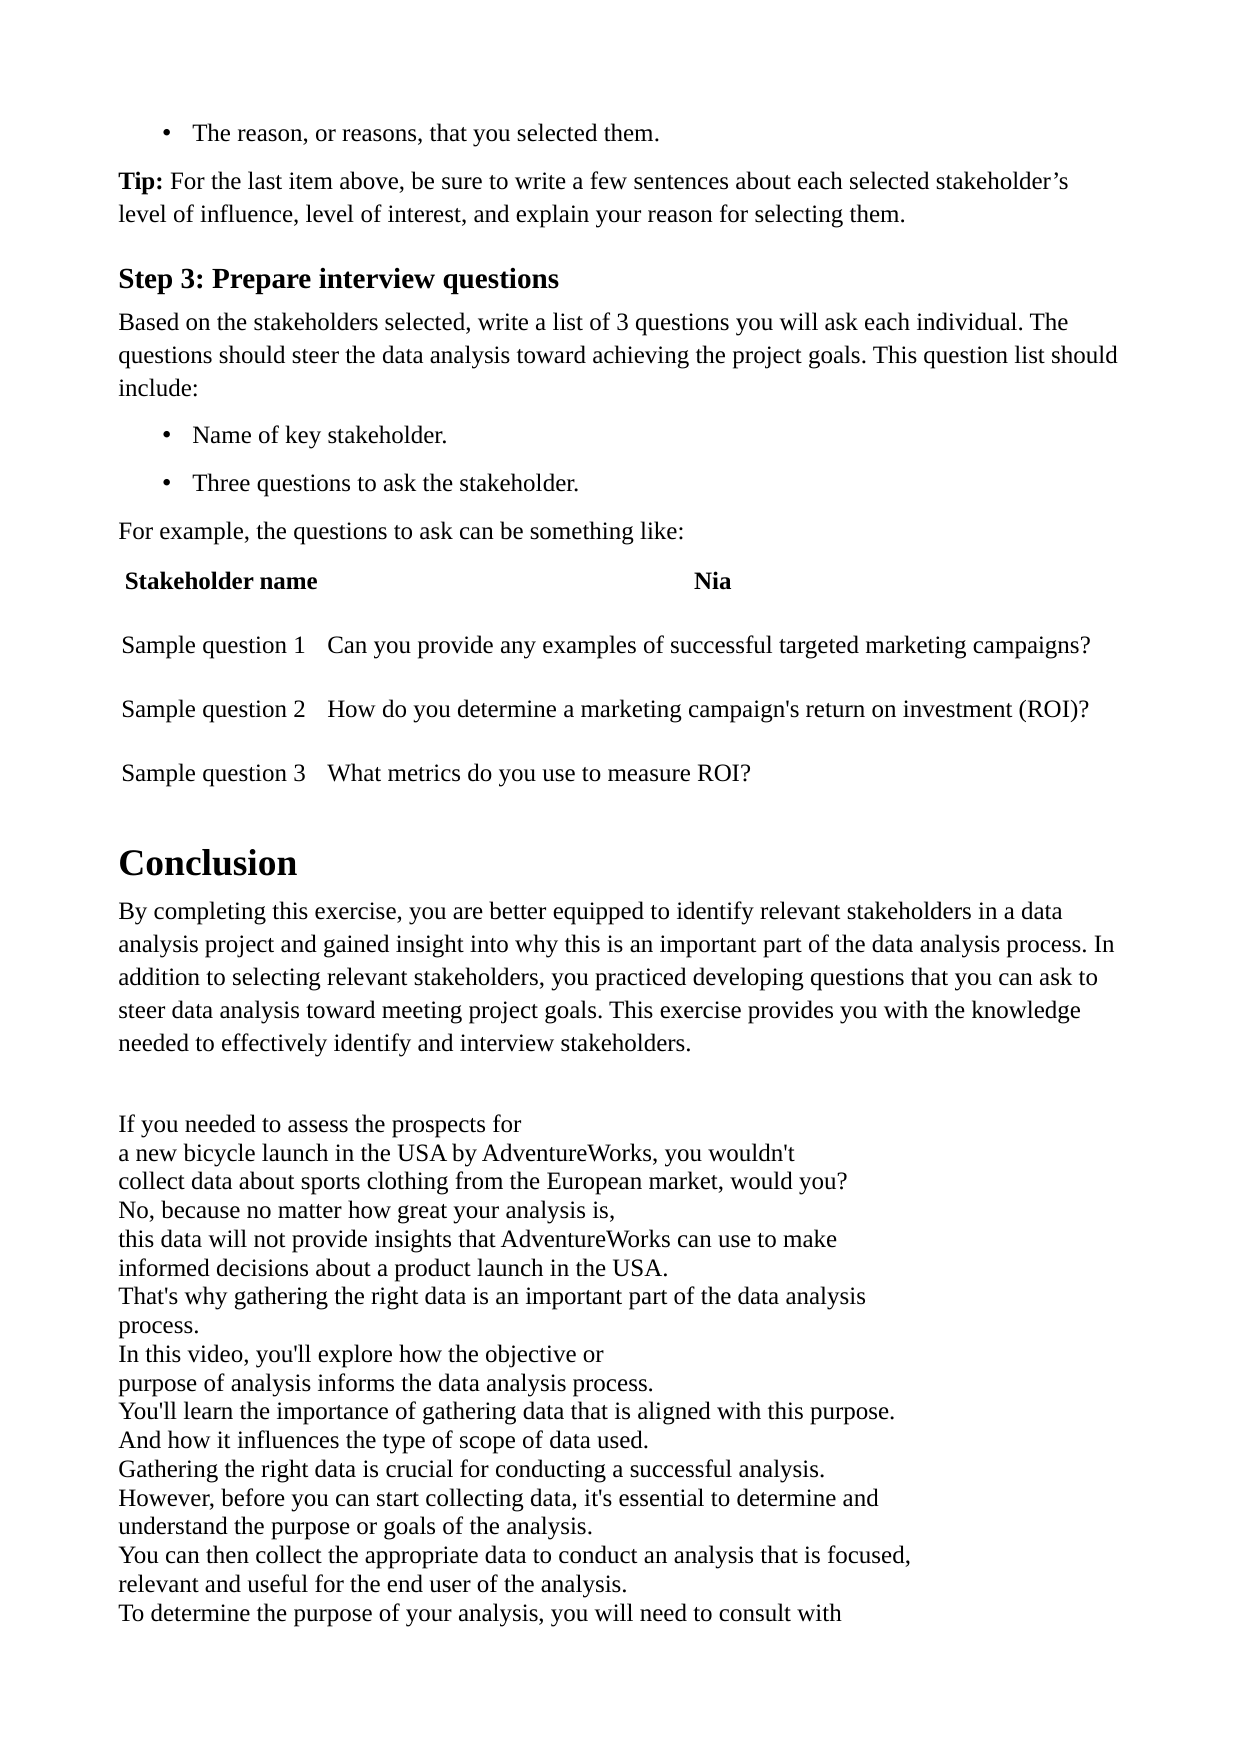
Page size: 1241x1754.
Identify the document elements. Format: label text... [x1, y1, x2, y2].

table_cell How do you determine a marketing campaign's return on investment (ROI)? [324, 692, 1101, 756]
table_cell Sample question 2 [118, 692, 324, 756]
table_cell Can you provide any examples of successful targeted marketing campaigns? [324, 628, 1101, 692]
text this data will not provide insights that AdventureWorks can use to make [118, 1224, 1122, 1253]
text You can then collect the appropriate data to conduct an analysis that is focused, [118, 1540, 1122, 1569]
text relevant and useful for the end user of the analysis. [118, 1569, 1122, 1598]
text By completing this exercise, you are better equipped to identify relevant stakeholders in a data analysis project and gained insight into why this is an important part of the data analysis process. In addition to selecting relevant stakeholders, you practiced developing questions that you can ask to steer data analysis toward meeting project goals. This exercise provides you with the knowledge needed to effectively identify and interview stakeholders. [118, 896, 1122, 1057]
text Based on the stakeholders selected, write a list of 3 questions you will ask each individual. The questions should steer the data analysis toward achieving the project goals. This question list should include: [118, 307, 1122, 402]
text understand the purpose or goals of the analysis. [118, 1511, 1122, 1540]
text For example, the questions to ask can be something like: [118, 516, 1122, 544]
text purpose of analysis informs the data analysis process. [118, 1368, 1122, 1396]
list The reason, or reasons, that you selected them. [162, 118, 1122, 147]
table_cell Sample question 1 [118, 628, 324, 692]
text No, because no matter how great your analysis is, [118, 1195, 1122, 1224]
text a new bicycle launch in the USA by AdventureWorks, you wouldn't [118, 1138, 1122, 1166]
text That's why gathering the right data is an important part of the data analysis [118, 1281, 1122, 1310]
table_header Nia [324, 564, 1101, 627]
text Tip: For the last item above, be sure to write a few sentences about each selected stakeholder’s level of influence, level of interest, and explain your reason for selecting them. [118, 166, 1122, 227]
subtitle Step 3: Prepare interview questions [118, 261, 1122, 294]
text Gathering the right data is crucial for conducting a successful analysis. [118, 1454, 1122, 1483]
table_cell Sample question 3 [118, 756, 324, 820]
text informed decisions about a product launch in the USA. [118, 1253, 1122, 1281]
text If you needed to assess the prospects for [118, 1109, 1122, 1138]
text However, before you can start collecting data, it's essential to determine and [118, 1483, 1122, 1511]
list Name of key stakeholder. [162, 421, 1122, 449]
text collect data about sports clothing from the European market, would you? [118, 1166, 1122, 1195]
text To determine the purpose of your analysis, you will need to consult with [118, 1598, 1122, 1626]
subtitle Conclusion [118, 841, 1122, 884]
text process. [118, 1310, 1122, 1339]
text In this video, you'll explore how the objective or [118, 1339, 1122, 1368]
table_header Stakeholder name [118, 564, 324, 627]
list Three questions to ask the stakeholder. [162, 468, 1122, 497]
text You'll learn the importance of gathering data that is aligned with this purpose. [118, 1396, 1122, 1425]
text And how it influences the type of scope of data used. [118, 1425, 1122, 1454]
table_cell What metrics do you use to measure ROI? [324, 756, 1101, 820]
